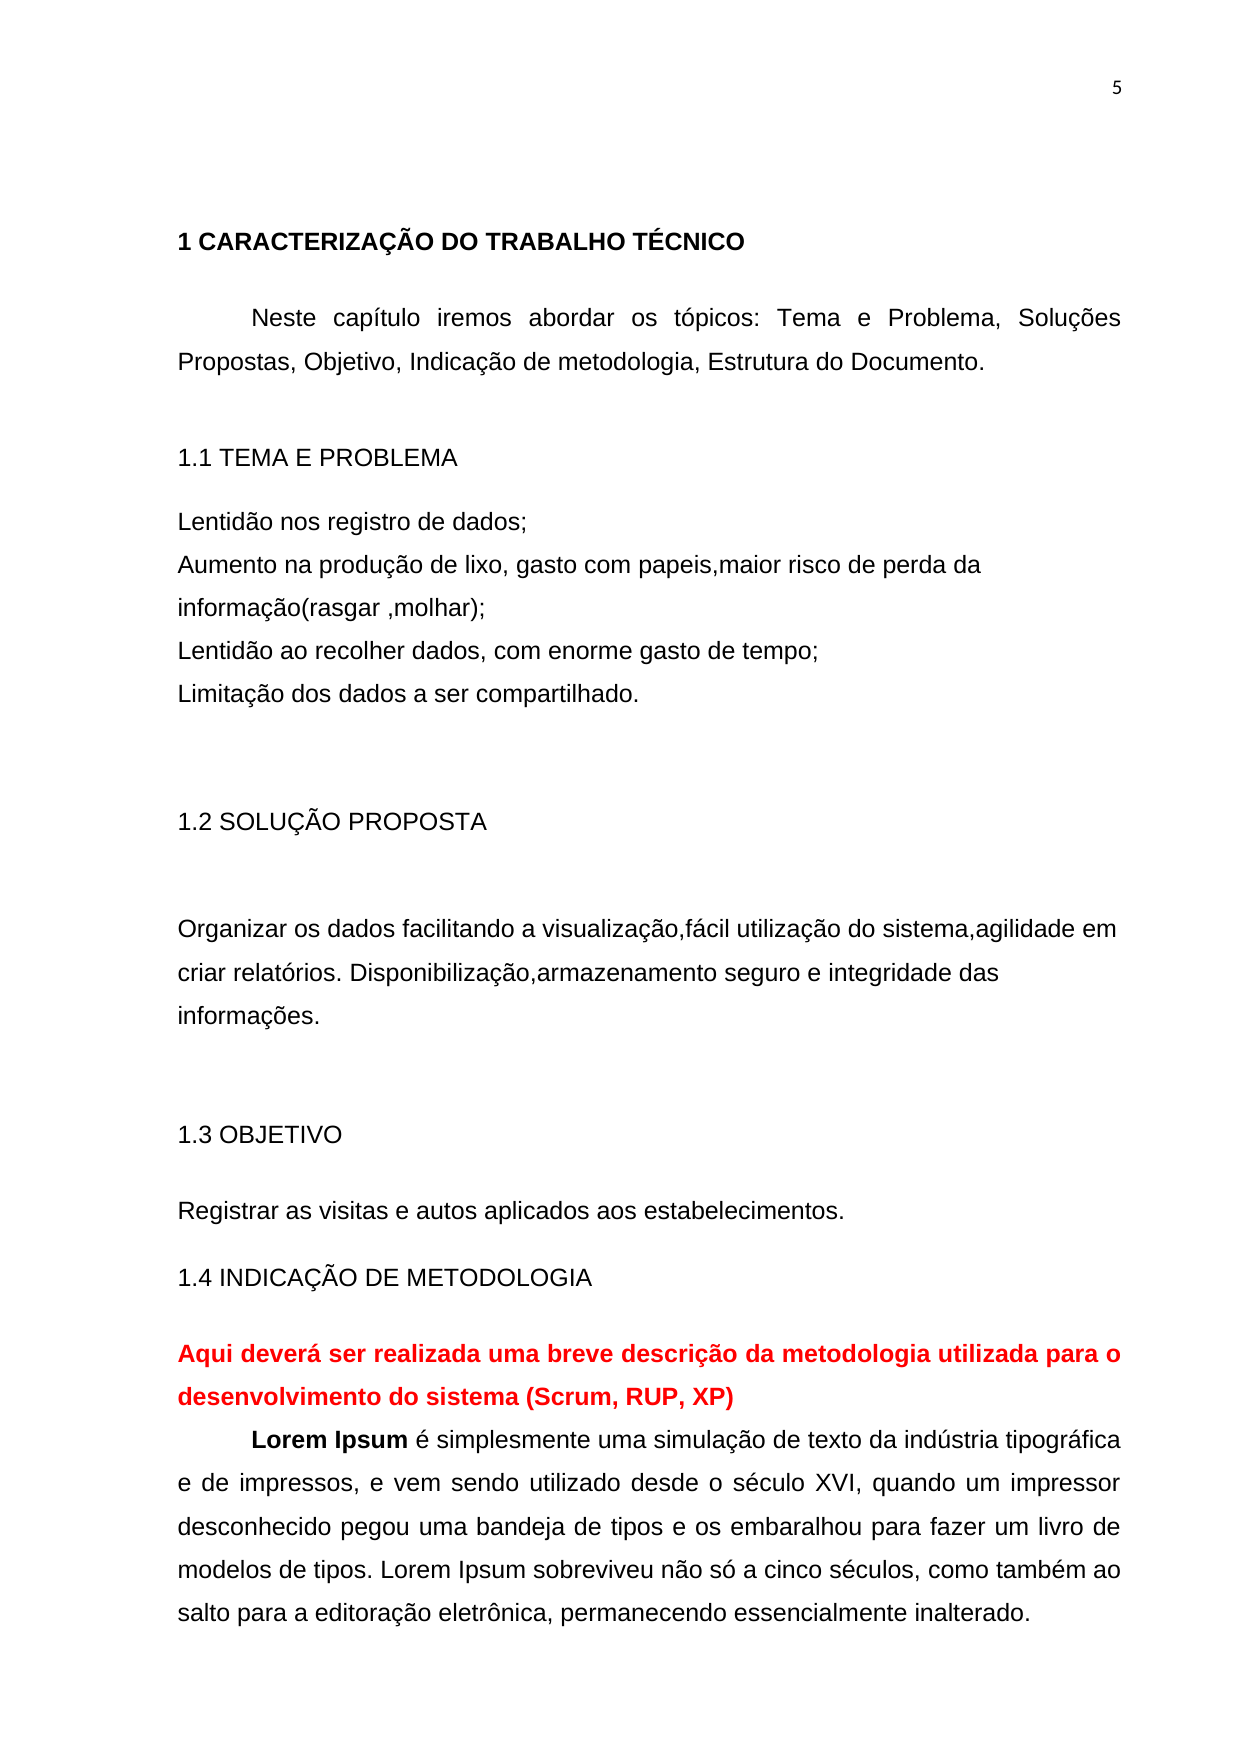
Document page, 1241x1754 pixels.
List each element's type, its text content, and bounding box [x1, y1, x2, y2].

text Lentidão ao recolher dados, com enorme gasto de tempo; [177, 636, 1122, 665]
subtitle 1.1 TEMA E PROBLEMA [177, 443, 1122, 471]
text Lentidão nos registro de dados; [177, 507, 1122, 535]
text Neste capítulo iremos abordar os tópicos: Tema e Problema, Soluções Propostas, Objetivo, Indicação de metodologia, Estrutura do Documento. [177, 303, 1122, 375]
text Limitação dos dados a ser compartilhado. [177, 679, 1122, 708]
text Organizar os dados facilitando a visualização,fácil utilização do sistema,agilidade em criar relatórios. Disponibilização,armazenamento seguro e integridade das informações. [177, 914, 1122, 1029]
subtitle 1.2 SOLUÇÃO PROPOSTA [177, 807, 1122, 836]
text Lorem Ipsum é simplesmente uma simulação de texto da indústria tipográfica e de impressos, e vem sendo utilizado desde o século XVI, quando um impressor desconhecido pegou uma bandeja de tipos e os embaralhou para fazer um livro de modelos de tipos. Lorem Ipsum sobreviveu não só a cinco séculos, como também ao salto para a editoração eletrônica, permanecendo essencialmente inalterado. [177, 1425, 1122, 1627]
subtitle 1.3 OBJETIVO [177, 1120, 1122, 1149]
text Aumento na produção de lixo, gasto com papeis,maior risco de perda da informação(rasgar ,molhar); [177, 550, 1122, 622]
subtitle 1.4 INDICAÇÃO DE METODOLOGIA [177, 1263, 1122, 1292]
subtitle 1 CARACTERIZAÇÃO DO TRABALHO TÉCNICO [177, 227, 1122, 256]
text Aqui deverá ser realizada uma breve descrição da metodologia utilizada para o desenvolvimento do sistema (Scrum, RUP, XP) [177, 1339, 1122, 1411]
text Registrar as visitas e autos aplicados aos estabelecimentos. [177, 1196, 1122, 1225]
